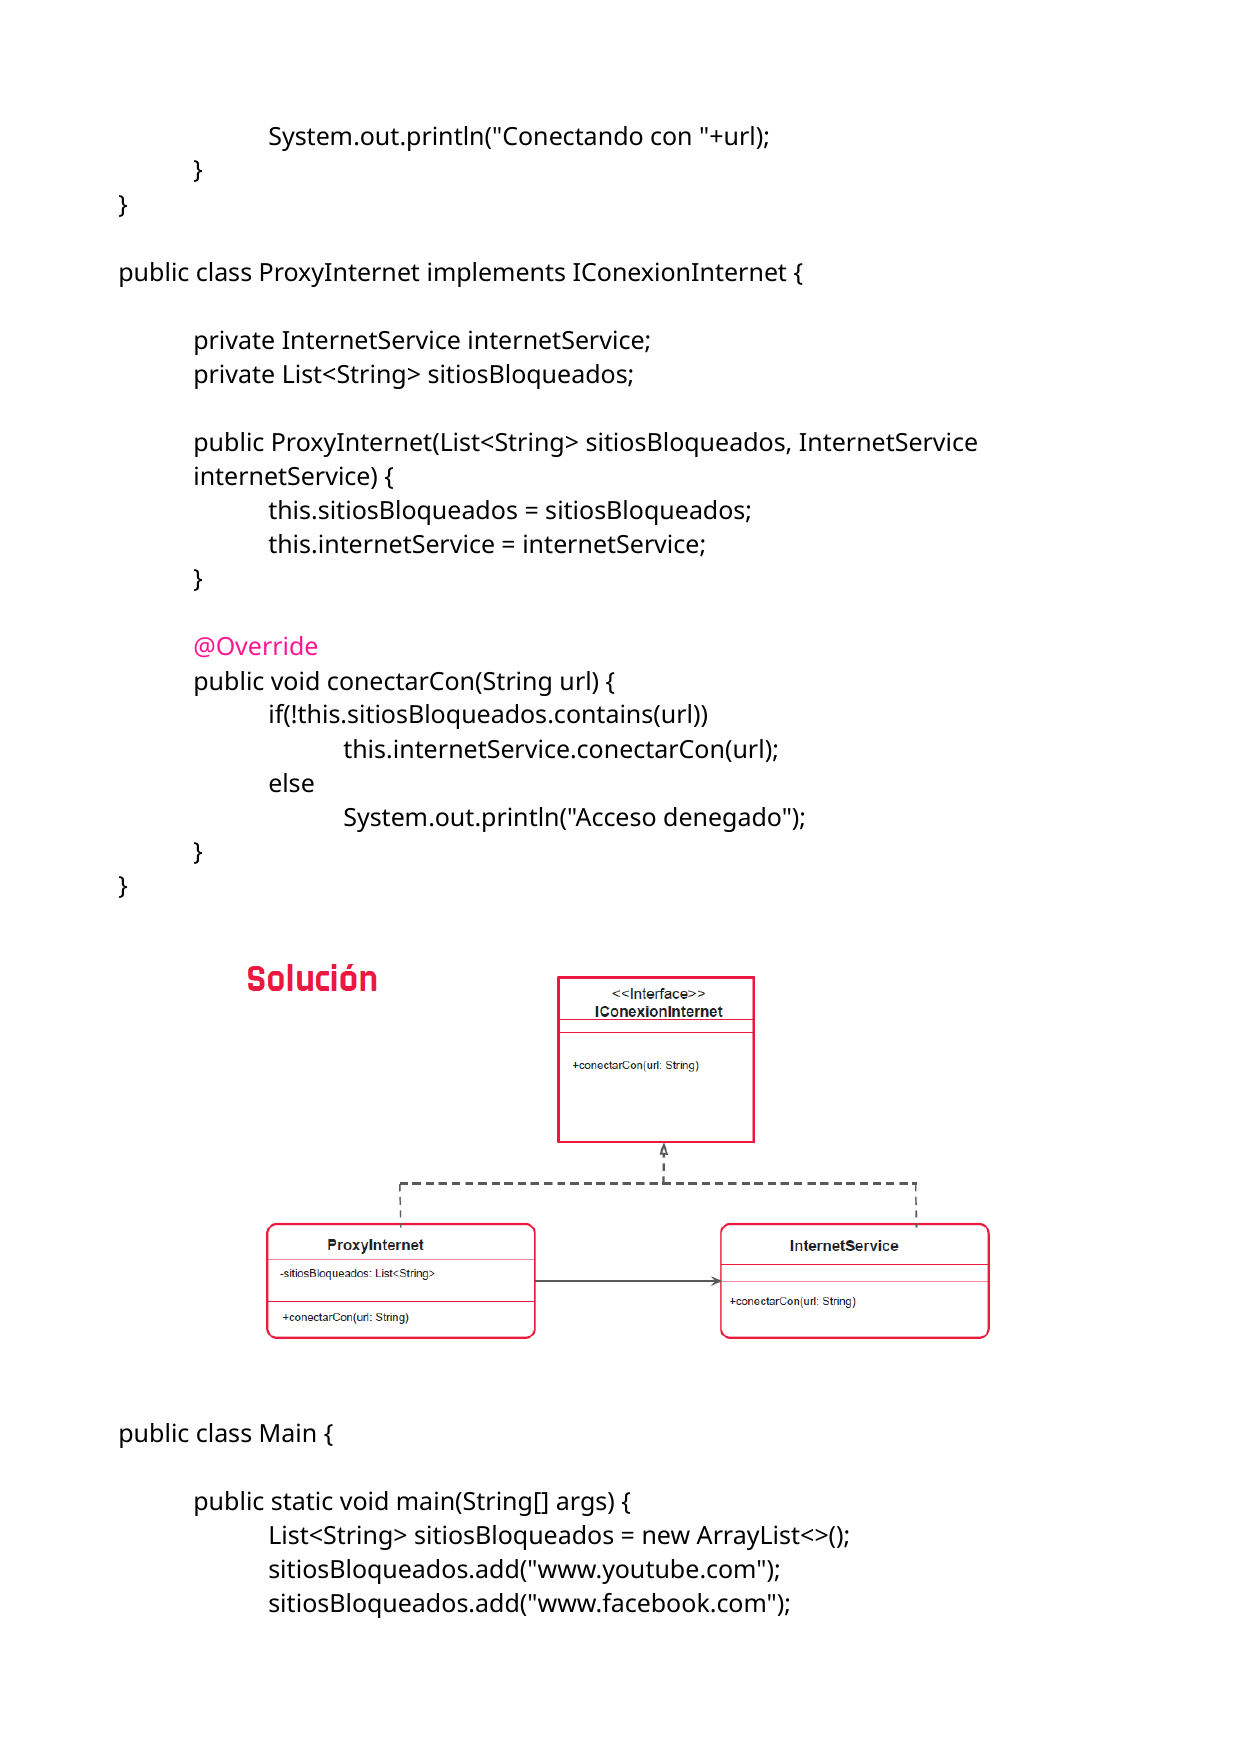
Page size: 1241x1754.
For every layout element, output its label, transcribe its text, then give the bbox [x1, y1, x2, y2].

text sitiosBloqueados.add("www.facebook.com"); [118, 1586, 1122, 1620]
text this.sitiosBloqueados = sitiosBloqueados; [118, 493, 1122, 527]
text public void conectarCon(String url) { [118, 663, 1122, 697]
text public ProxyInternet(List<String> sitiosBloqueados, InternetService internetService) { [118, 425, 1122, 493]
text private InternetService internetService; [118, 322, 1122, 357]
text else [118, 765, 1122, 799]
text public class ProxyInternet implements IConexionInternet { [118, 254, 1122, 288]
text public class Main { [118, 1416, 1122, 1449]
text } [118, 152, 1122, 186]
text System.out.println("Conectando con "+url); [118, 118, 1122, 152]
text if(!this.sitiosBloqueados.contains(url)) [118, 697, 1122, 731]
text } [118, 186, 1122, 220]
text } [118, 833, 1122, 867]
text } [118, 867, 1122, 902]
picture [243, 959, 997, 1346]
text @Override [118, 629, 1122, 663]
text public static void main(String[] args) { [118, 1484, 1122, 1518]
text sitiosBloqueados.add("www.youtube.com"); [118, 1552, 1122, 1586]
text } [118, 561, 1122, 595]
text System.out.println("Acceso denegado"); [118, 799, 1122, 833]
text List<String> sitiosBloqueados = new ArrayList<>(); [118, 1518, 1122, 1552]
text this.internetService.conectarCon(url); [118, 731, 1122, 765]
text private List<String> sitiosBloqueados; [118, 357, 1122, 391]
text this.internetService = internetService; [118, 527, 1122, 561]
